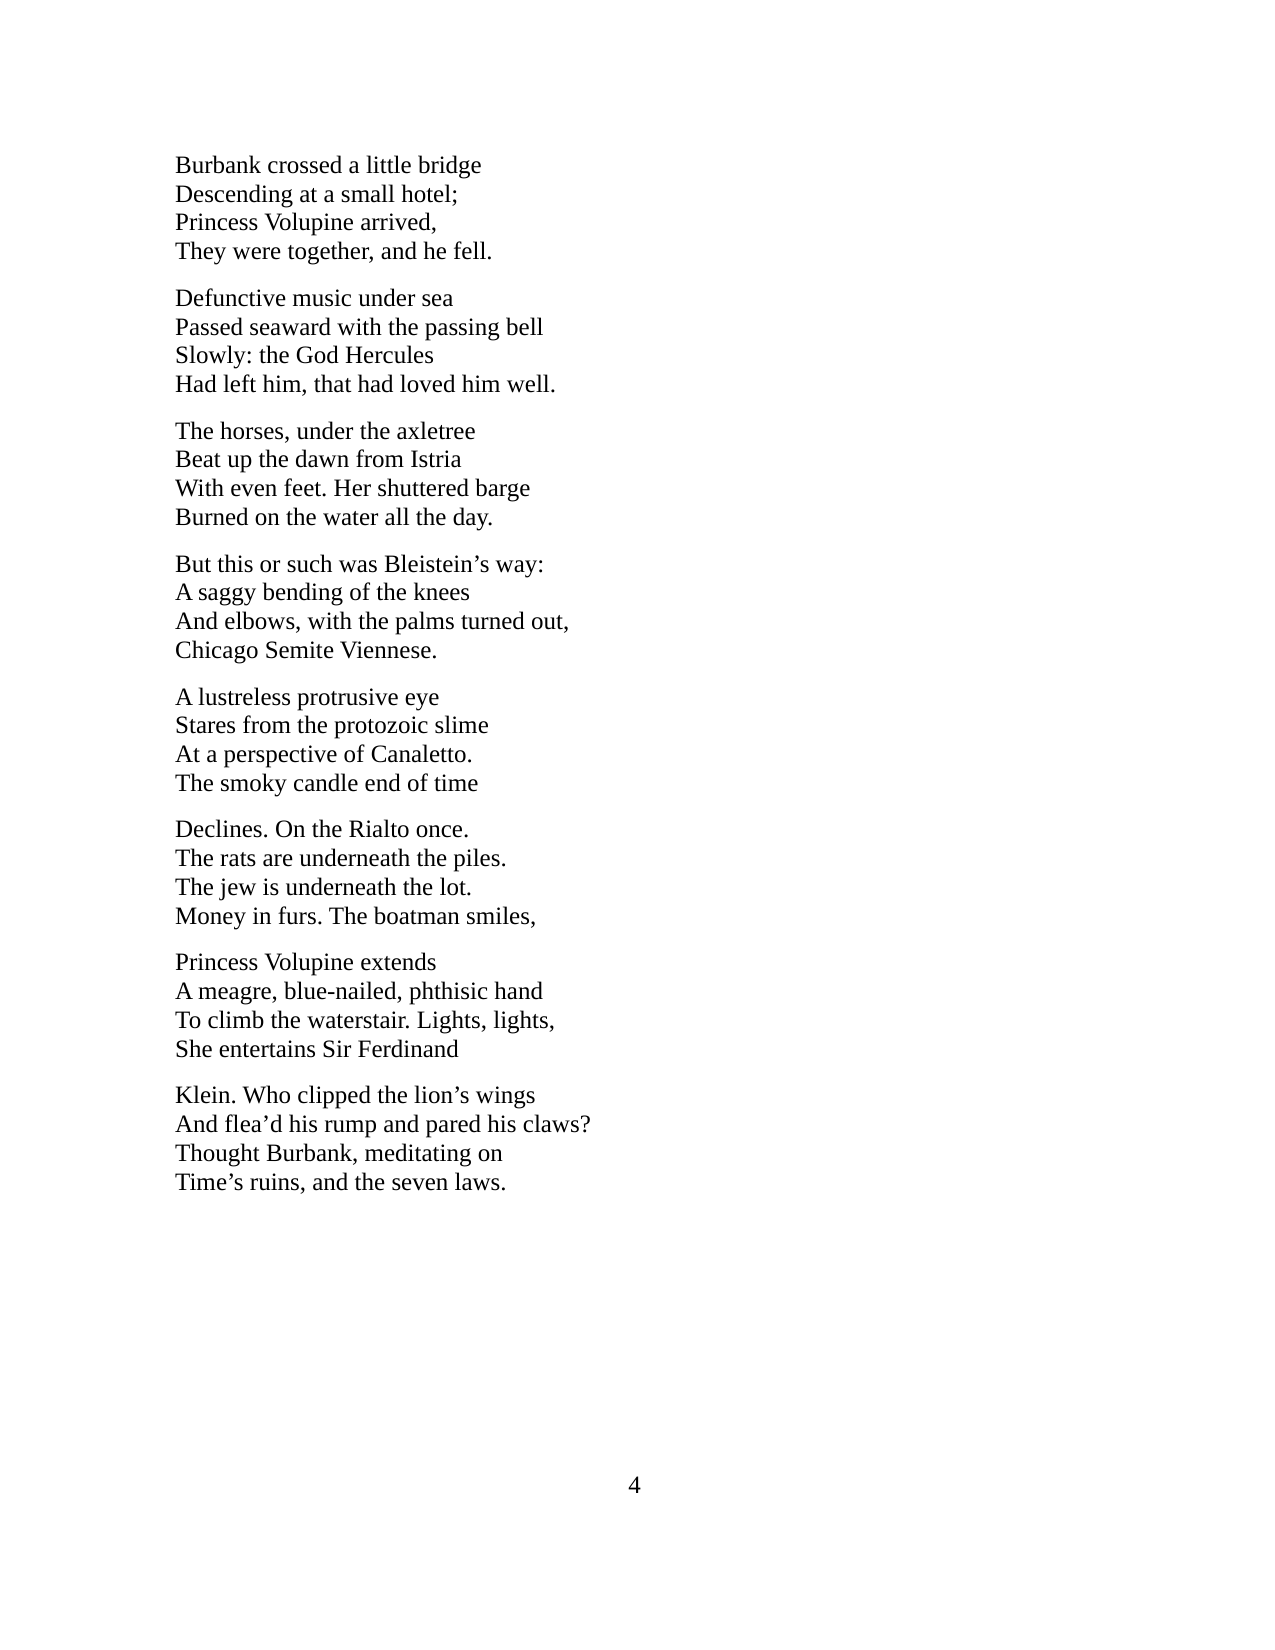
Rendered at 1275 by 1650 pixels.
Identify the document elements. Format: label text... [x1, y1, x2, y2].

text Princess Volupine extends A meagre, blue-nailed, phthisic hand To climb the waterstair. Lights, lights, She entertains Sir Ferdinand [150, 947, 1125, 1062]
text Klein. Who clipped the lion’s wings And flea’d his rump and pared his claws? Thought Burbank, meditating on Time’s ruins, and the seven laws. [150, 1080, 1125, 1195]
text Declines. On the Rialto once. The rats are underneath the piles. The jew is underneath the lot. Money in furs. The boatman smiles, [150, 814, 1125, 929]
text But this or such was Bleistein’s way: A saggy bending of the knees And elbows, with the palms turned out, Chicago Semite Viennese. [150, 549, 1125, 664]
text Defunctive music under sea Passed seaward with the passing bell Slowly: the God Hercules Had left him, that had loved him well. [150, 283, 1125, 398]
text Burbank crossed a little bridge Descending at a small hotel; Princess Volupine arrived, They were together, and he fell. [150, 150, 1125, 265]
text The horses, under the axletree Beat up the dawn from Istria With even feet. Her shuttered barge Burned on the water all the day. [150, 416, 1125, 531]
text A lustreless protrusive eye Stares from the protozoic slime At a perspective of Canaletto. The smoky candle end of time [150, 682, 1125, 797]
